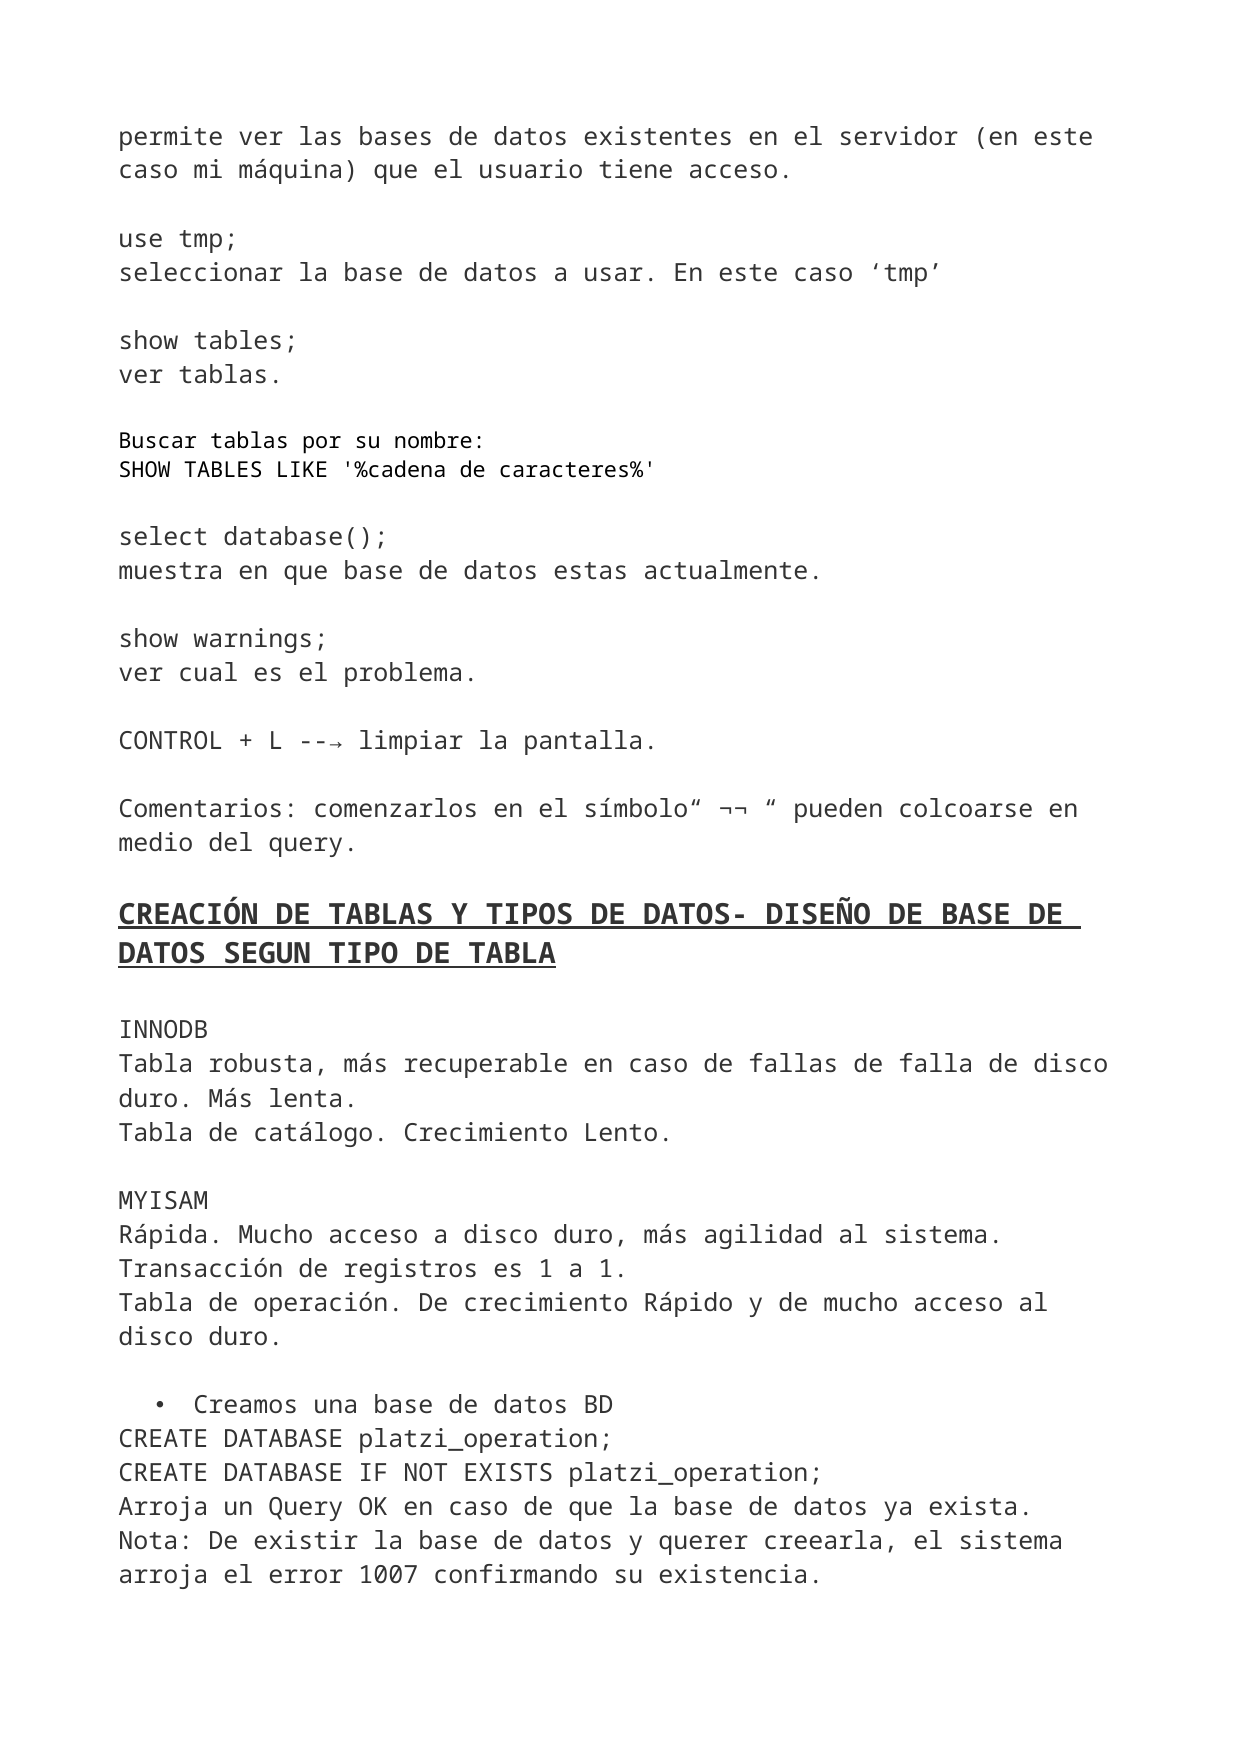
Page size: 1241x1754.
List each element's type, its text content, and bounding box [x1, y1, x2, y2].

text seleccionar la base de datos a usar. En este caso ‘tmp’ [118, 254, 1122, 288]
text ver tablas. [118, 357, 1122, 391]
text INNODB [118, 1012, 1122, 1046]
text CREATE DATABASE platzi_operation; [118, 1421, 1122, 1455]
text Nota: De existir la base de datos y querer creearla, el sistema arroja el error 1007 confirmando su existencia. [118, 1523, 1122, 1591]
text CREACIÓN DE TABLAS Y TIPOS DE DATOS- DISEÑO DE BASE DE DATOS SEGUN TIPO DE TABLA [118, 893, 1122, 972]
text select database(); [118, 518, 1122, 552]
text permite ver las bases de datos existentes en el servidor (en este caso mi máquina) que el usuario tiene acceso. [118, 118, 1122, 186]
text SHOW TABLES LIKE '%cadena de caracteres%' [118, 454, 1122, 484]
text CREATE DATABASE IF NOT EXISTS platzi_operation; [118, 1455, 1122, 1489]
text Comentarios: comenzarlos en el símbolo“ ¬¬ “ pueden colcoarse en medio del query. [118, 791, 1122, 859]
text MYISAM [118, 1182, 1122, 1216]
text Buscar tablas por su nombre: [118, 425, 1122, 454]
text show warnings; [118, 621, 1122, 654]
text Arroja un Query OK en caso de que la base de datos ya exista. [118, 1489, 1122, 1523]
text use tmp; [118, 220, 1122, 254]
text CONTROL + L --→ limpiar la pantalla. [118, 723, 1122, 757]
text muestra en que base de datos estas actualmente. [118, 552, 1122, 586]
text ver cual es el problema. [118, 654, 1122, 689]
text show tables; [118, 322, 1122, 357]
text Tabla robusta, más recuperable en caso de fallas de falla de disco duro. Más lenta. [118, 1046, 1122, 1114]
text Rápida. Mucho acceso a disco duro, más agilidad al sistema. Transacción de registros es 1 a 1. [118, 1216, 1122, 1284]
text Tabla de catálogo. Crecimiento Lento. [118, 1114, 1122, 1148]
list Creamos una base de datos BD [156, 1387, 1122, 1421]
text Tabla de operación. De crecimiento Rápido y de mucho acceso al disco duro. [118, 1284, 1122, 1353]
